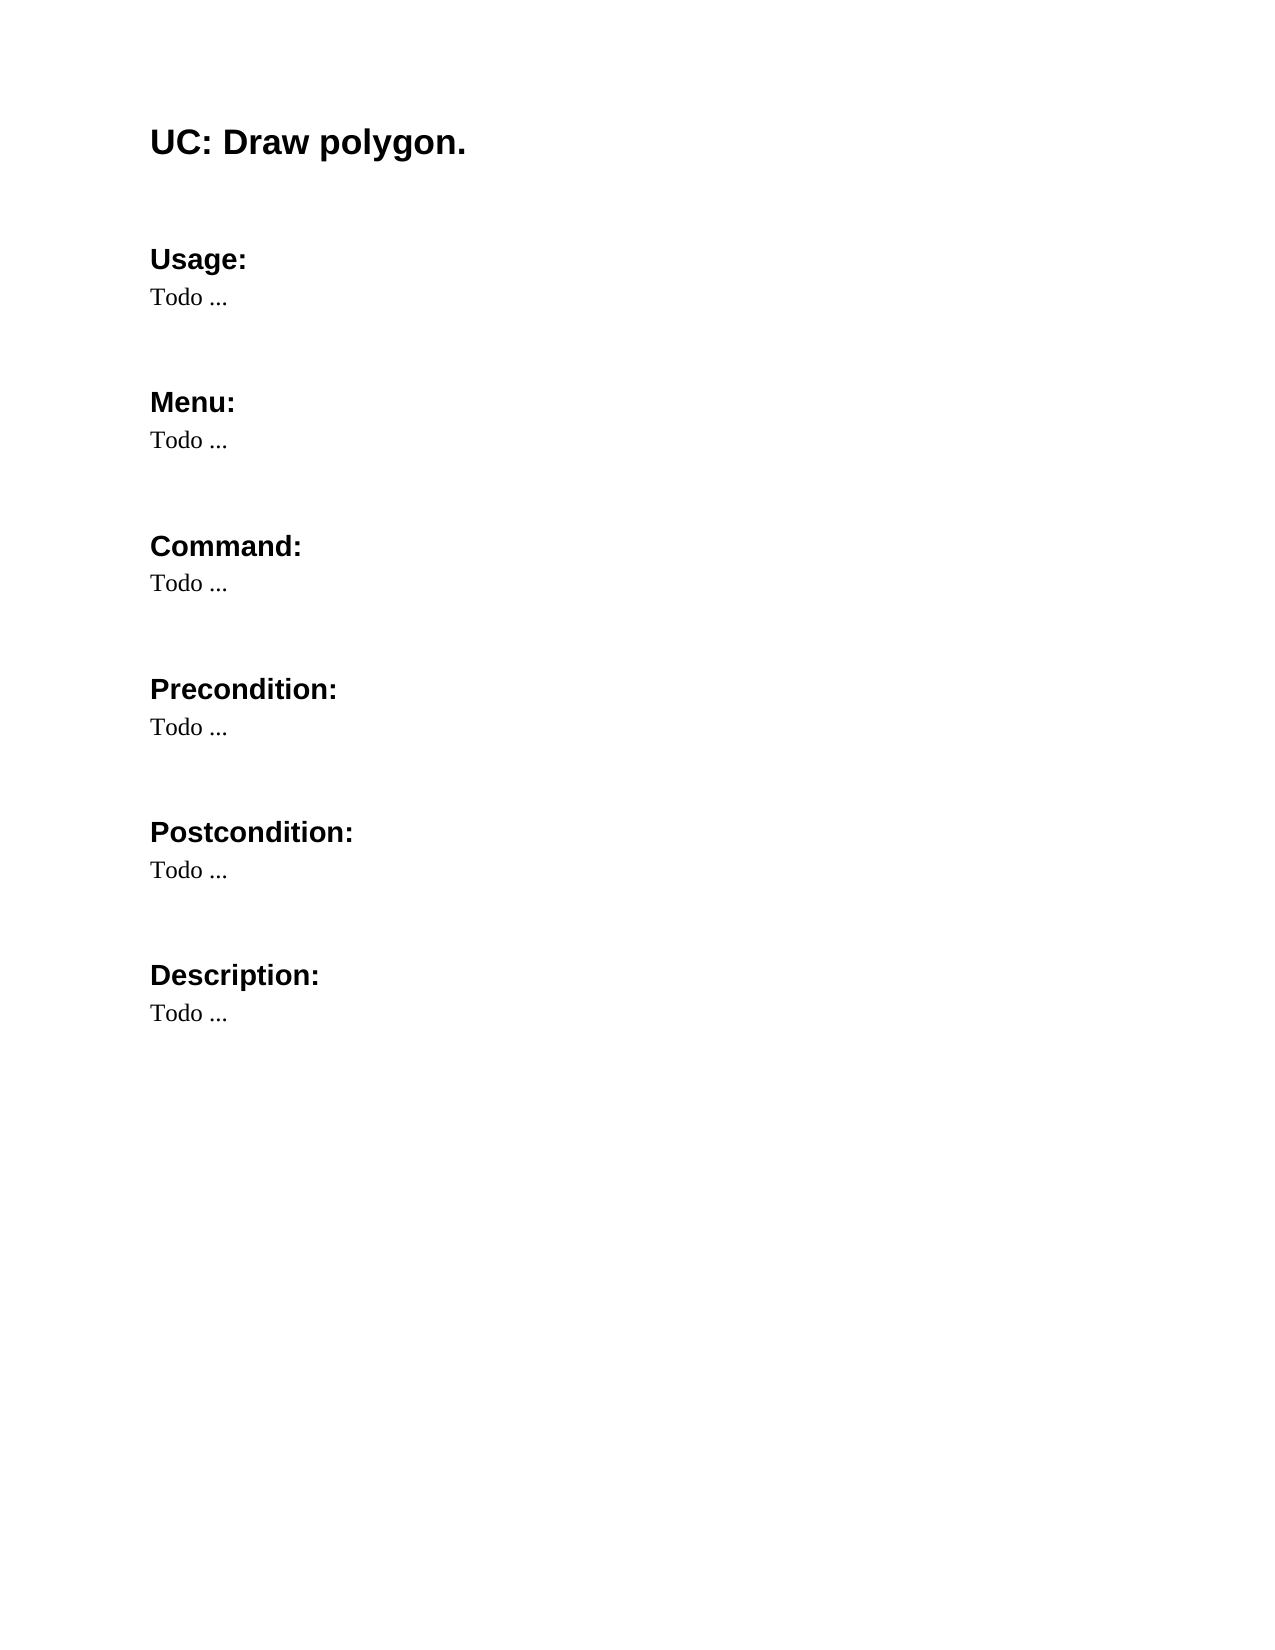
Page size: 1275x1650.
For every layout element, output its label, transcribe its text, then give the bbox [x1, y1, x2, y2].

subtitle Usage: [150, 242, 1125, 276]
text Todo ... [150, 282, 1125, 311]
subtitle Command: [150, 529, 1125, 562]
text Todo ... [150, 568, 1125, 597]
text Todo ... [150, 712, 1125, 740]
subtitle Description: [150, 958, 1125, 992]
subtitle Menu: [150, 386, 1125, 419]
text Todo ... [150, 425, 1125, 454]
text Todo ... [150, 855, 1125, 883]
subtitle Postcondition: [150, 815, 1125, 848]
subtitle UC: Draw polygon. [150, 121, 1125, 162]
text Todo ... [150, 998, 1125, 1027]
subtitle Precondition: [150, 672, 1125, 705]
